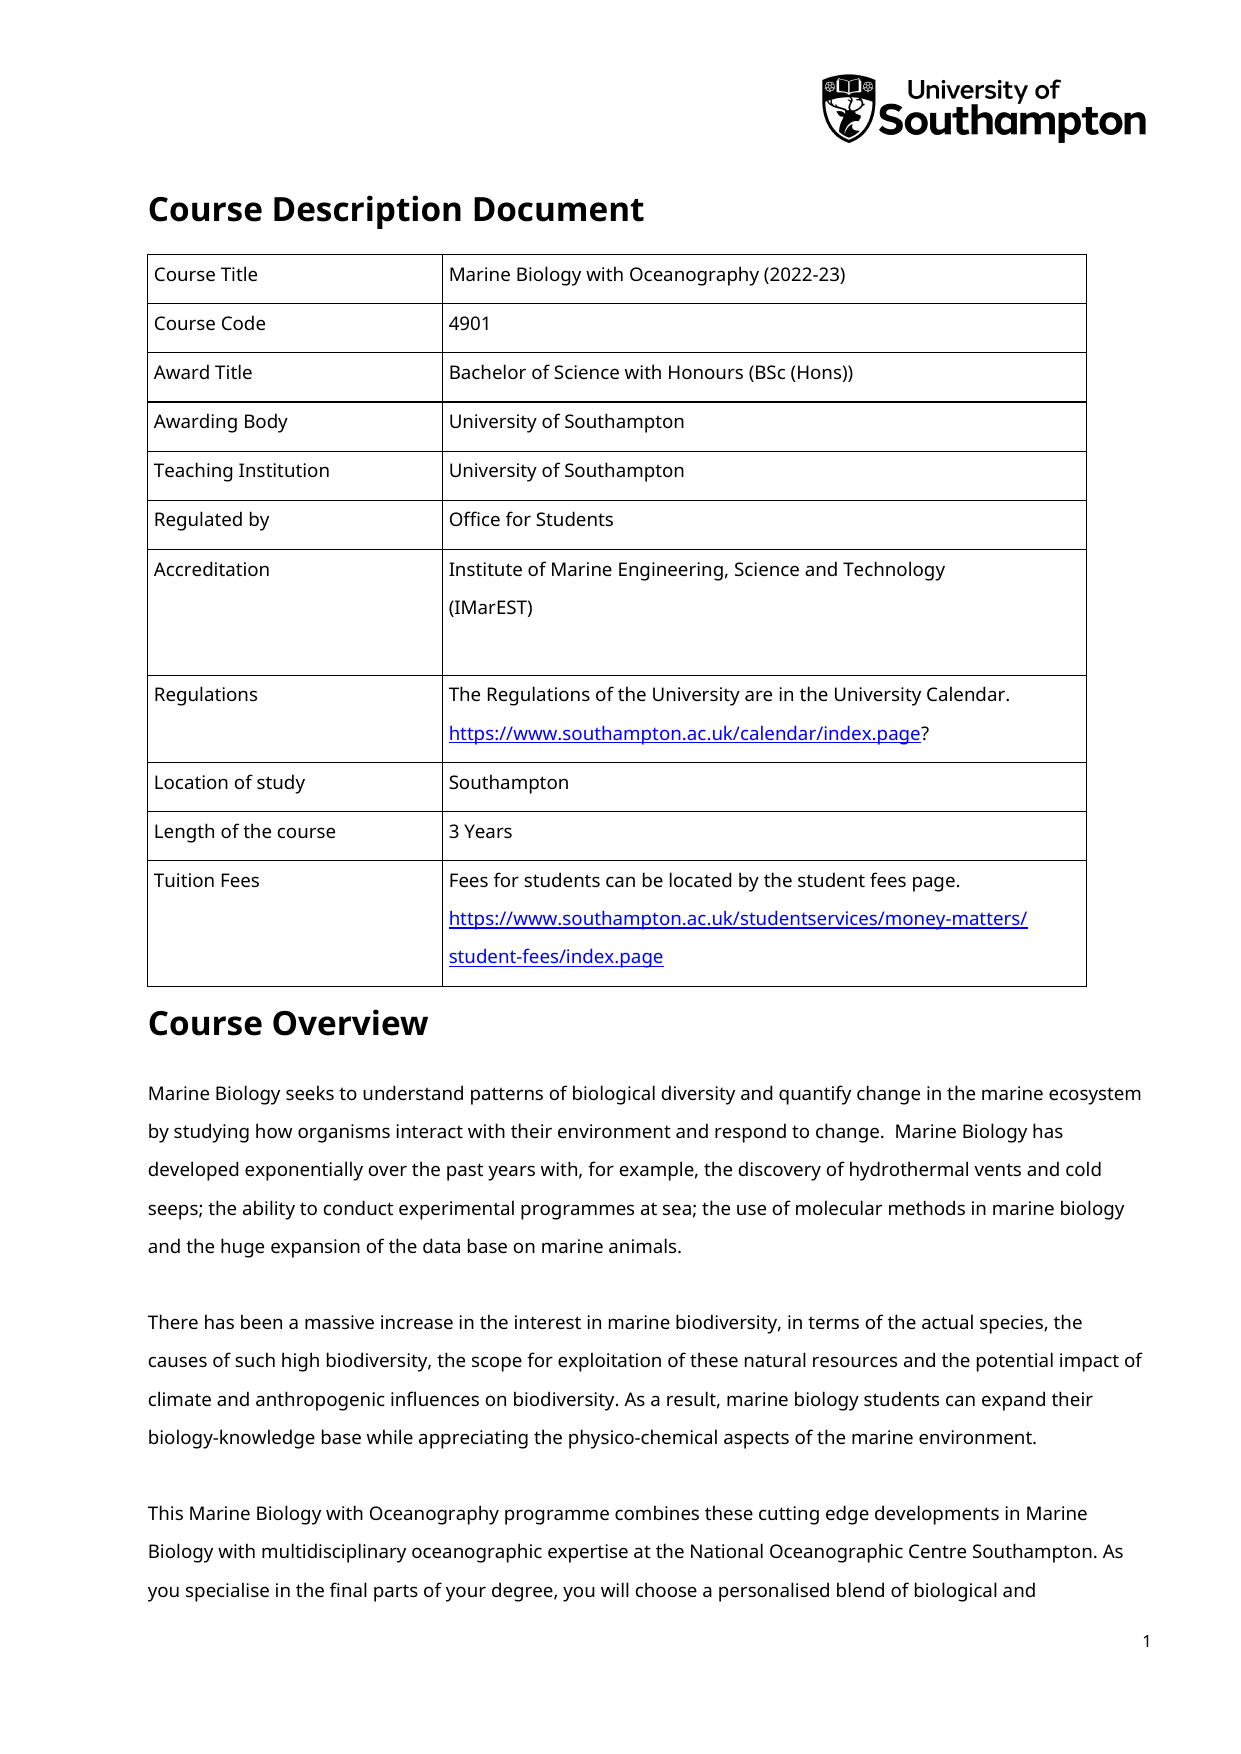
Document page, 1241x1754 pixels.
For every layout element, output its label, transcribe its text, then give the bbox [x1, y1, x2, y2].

table_cell Length of the course [148, 812, 442, 860]
table_cell Accreditation [148, 550, 442, 674]
text Marine Biology seeks to understand patterns of biological diversity and quantify change in the marine ecosystem by studying how organisms interact with their environment and respond to change. Marine Biology has developed exponentially over the past years with, for example, the discovery of hydrothermal vents and cold seeps; the ability to conduct experimental programmes at sea; the use of molecular methods in marine biology and the huge expansion of the data base on marine animals. There has been a massive increase in the interest in marine biodiversity, in terms of the actual species, the causes of such high biodiversity, the scope for exploitation of these natural resources and the potential impact of climate and anthropogenic influences on biodiversity. As a result, marine biology students can expand their biology-knowledge base while appreciating the physico-chemical aspects of the marine environment. This Marine Biology with Oceanography programme combines these cutting edge developments in Marine Biology with multidisciplinary oceanographic expertise at the National Oceanographic Centre Southampton. As you specialise in the final parts of your degree, you will choose a personalised blend of biological and [148, 1080, 1145, 1603]
subtitle Course Description Document [148, 186, 1152, 231]
table_cell Course Code [148, 304, 442, 352]
subtitle Course Overview [148, 999, 1152, 1045]
table_cell Location of study [148, 763, 442, 811]
table_cell Award Title [148, 353, 442, 401]
table_cell Teaching Institution [148, 452, 442, 500]
table_cell The Regulations of the University are in the University Calendar. https://www.southampton.ac.uk/calendar/index.page? [443, 676, 1086, 762]
table_cell Regulations [148, 676, 442, 762]
table_cell 4901 [443, 304, 1086, 352]
table_cell Institute of Marine Engineering, Science and Technology (IMarEST) [443, 550, 1086, 674]
table_header Course Title [148, 255, 442, 303]
table_cell Fees for students can be located by the student fees page. https://www.southampton.ac.uk/studentservices/money-matters/student-fees/index.page [443, 861, 1086, 986]
table_cell Regulated by [148, 501, 442, 549]
table_cell Office for Students [443, 501, 1086, 549]
table_cell Bachelor of Science with Honours (BSc (Hons)) [443, 353, 1086, 401]
table_cell Southampton [443, 763, 1086, 811]
table_cell University of Southampton [443, 403, 1086, 451]
table_cell University of Southampton [443, 452, 1086, 500]
table_cell Tuition Fees [148, 861, 442, 986]
table_header Marine Biology with Oceanography (2022-23) [443, 255, 1086, 303]
table_cell 3 Years [443, 812, 1086, 860]
table_cell Awarding Body [148, 403, 442, 451]
